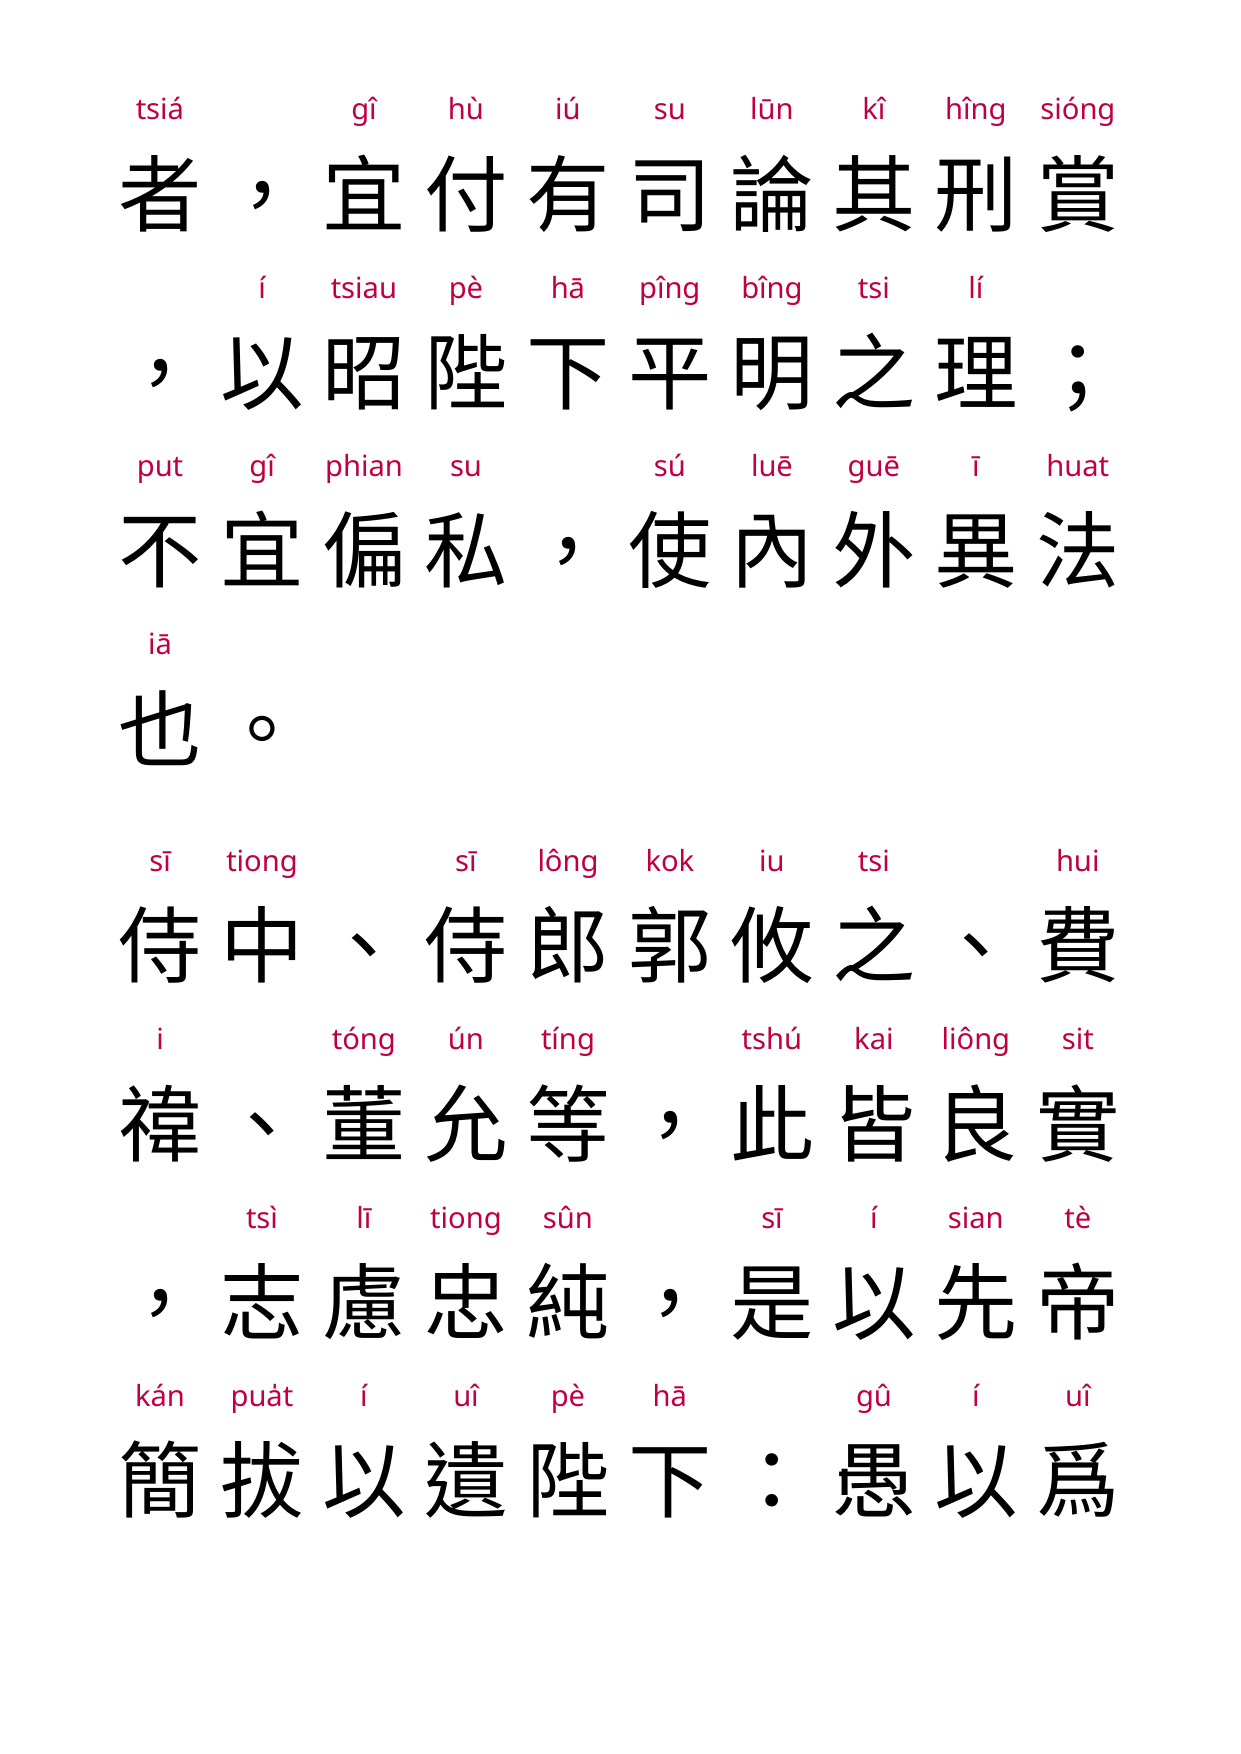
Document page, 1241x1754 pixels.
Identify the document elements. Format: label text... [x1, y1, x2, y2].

text 侍sī 中tiong 、 侍sī 郎lông 郭kok 攸iu 之tsi 、 費hui 禕i 、 董tóng 允ún 等tíng ， 此tshú 皆kai 良liông 實sit ， 志tsì 慮lī 忠tiong 純sûn ， 是sī 以í 先sian 帝tè 簡kán 拔pua̍t 以í 遺uî 陛pè 下hā ： 愚gû 以í 爲uî 宮kiong 中tiong 之tsi 事sū ， 事sū 無bû 大tāi 小siáu ， 悉sik 以í 諮tsu 之tsi ， 然jiân 後hiō 施si 行hîng ， 必pit 能lîng 裨pi 補póo 闕khuat 漏lōo ， 有iú 所sóo 廣kóng 益ik 。 [118, 840, 1122, 1536]
text 宮kiong 中tiong 府hú 中tiong ， 俱khū 爲uī 一it 體thè ； 陟thik 罰hua̍t 臧tsong 否phí ， 不put 宜gî 異ī 同tông ： 若jio̍k 有iú 作tsok 奸kan 犯huān 科kho 及ki̍p 爲uî 忠tiong 善siān 者tsiá ， 宜gî 付hù 有iú 司su 論lūn 其kî 刑hîng 賞sióng ， 以í 昭tsiau 陛pè 下hā 平pîng 明bîng 之tsi 理lí ； 不put 宜gî 偏phian 私su ， 使sú 內luē 外guē 異ī 法huat 也iā 。 [118, 88, 1122, 784]
